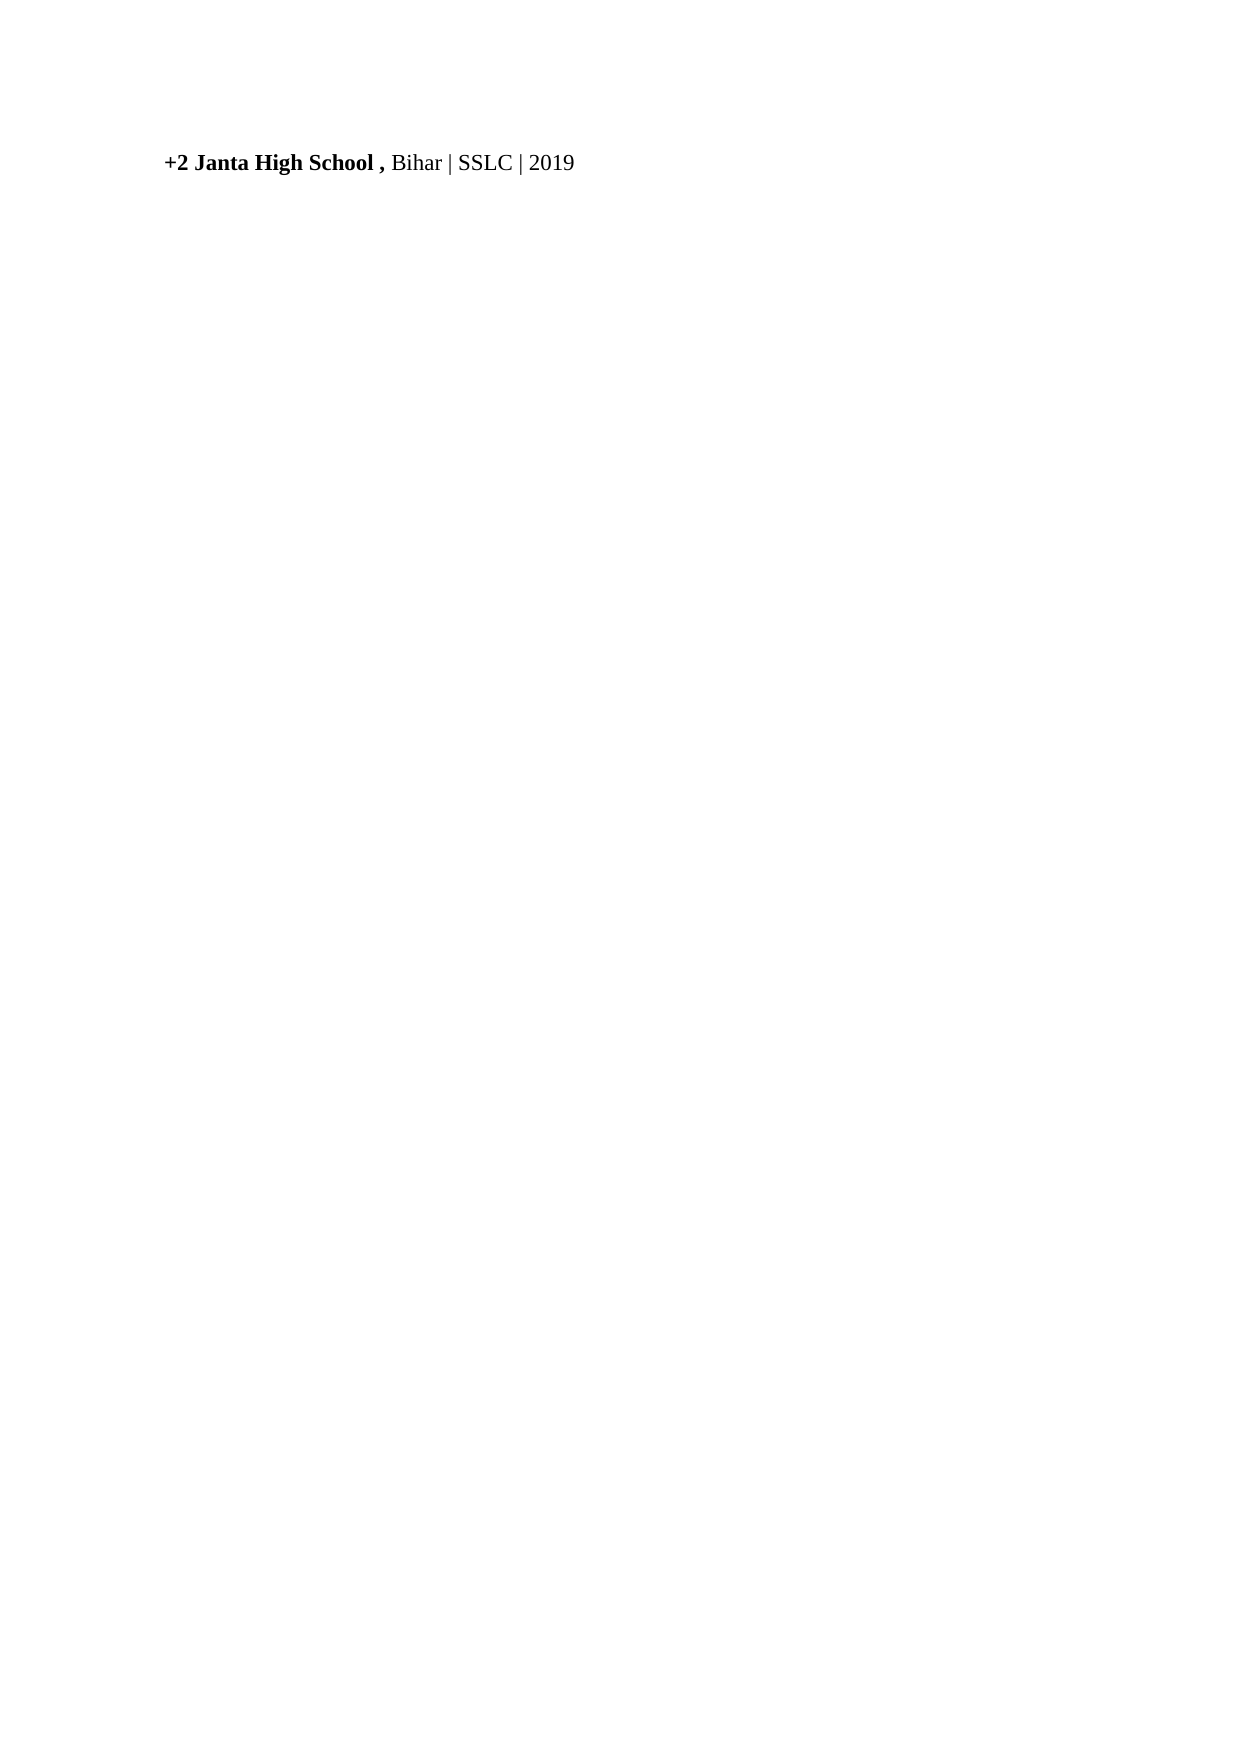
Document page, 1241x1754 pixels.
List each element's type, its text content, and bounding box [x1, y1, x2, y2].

text +2 Janta High School , Bihar | SSLC | 2019 [118, 149, 1122, 176]
